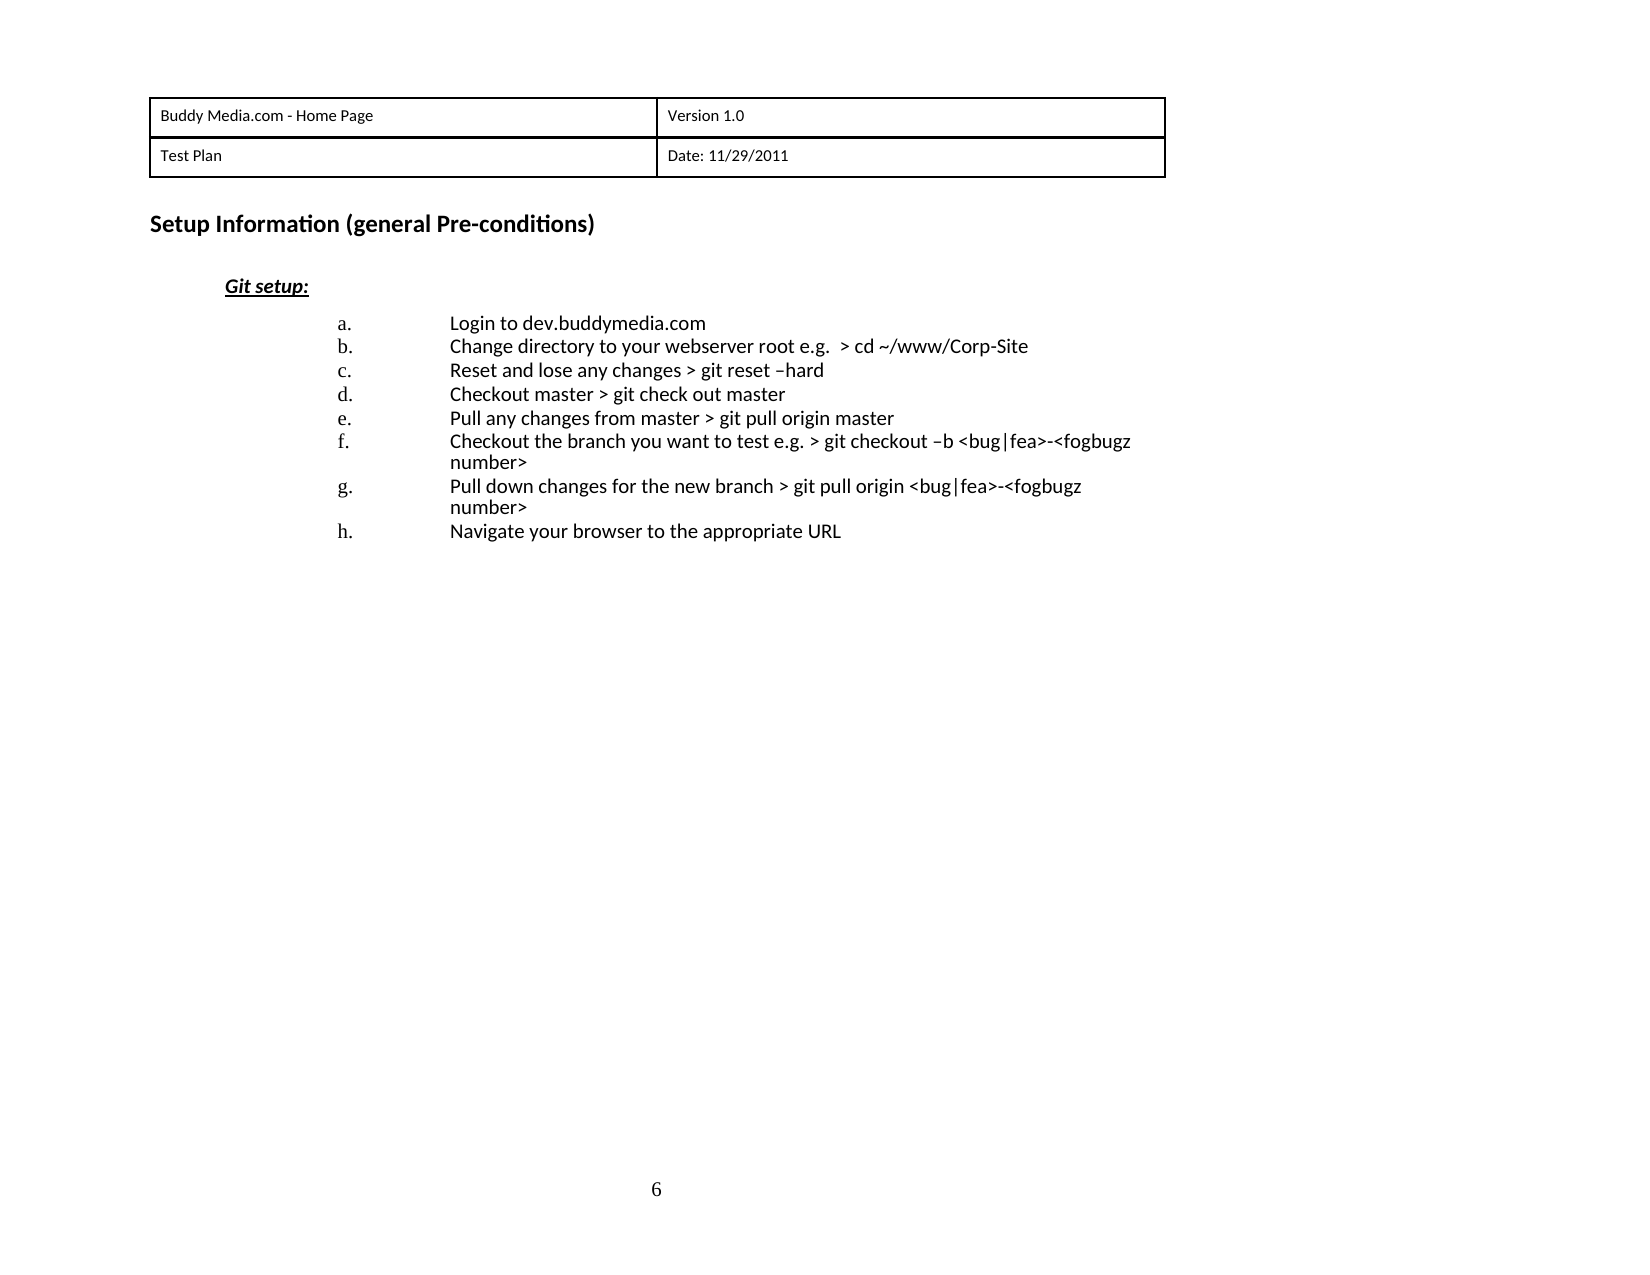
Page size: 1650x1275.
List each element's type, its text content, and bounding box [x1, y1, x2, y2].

list Login to dev.buddymedia.com [337, 312, 1162, 335]
list Pull any changes from master > git pull origin master [337, 407, 1162, 430]
list Reset and lose any changes > git reset –hard [337, 359, 1162, 383]
list Pull down changes for the new branch > git pull origin <bug|fea>-<fogbugz number> [337, 475, 1162, 519]
list Navigate your browser to the appropriate URL [337, 519, 1162, 543]
list Checkout master > git check out master [337, 383, 1162, 407]
subtitle Setup Information (general Pre-conditions) [150, 214, 1162, 239]
list Change directory to your webserver root e.g. > cd ~/www/Corp-Site [337, 335, 1162, 359]
list Checkout the branch you want to test e.g. > git checkout –b <bug|fea>-<fogbugz number> [337, 430, 1162, 475]
text Git setup: [225, 278, 1162, 299]
